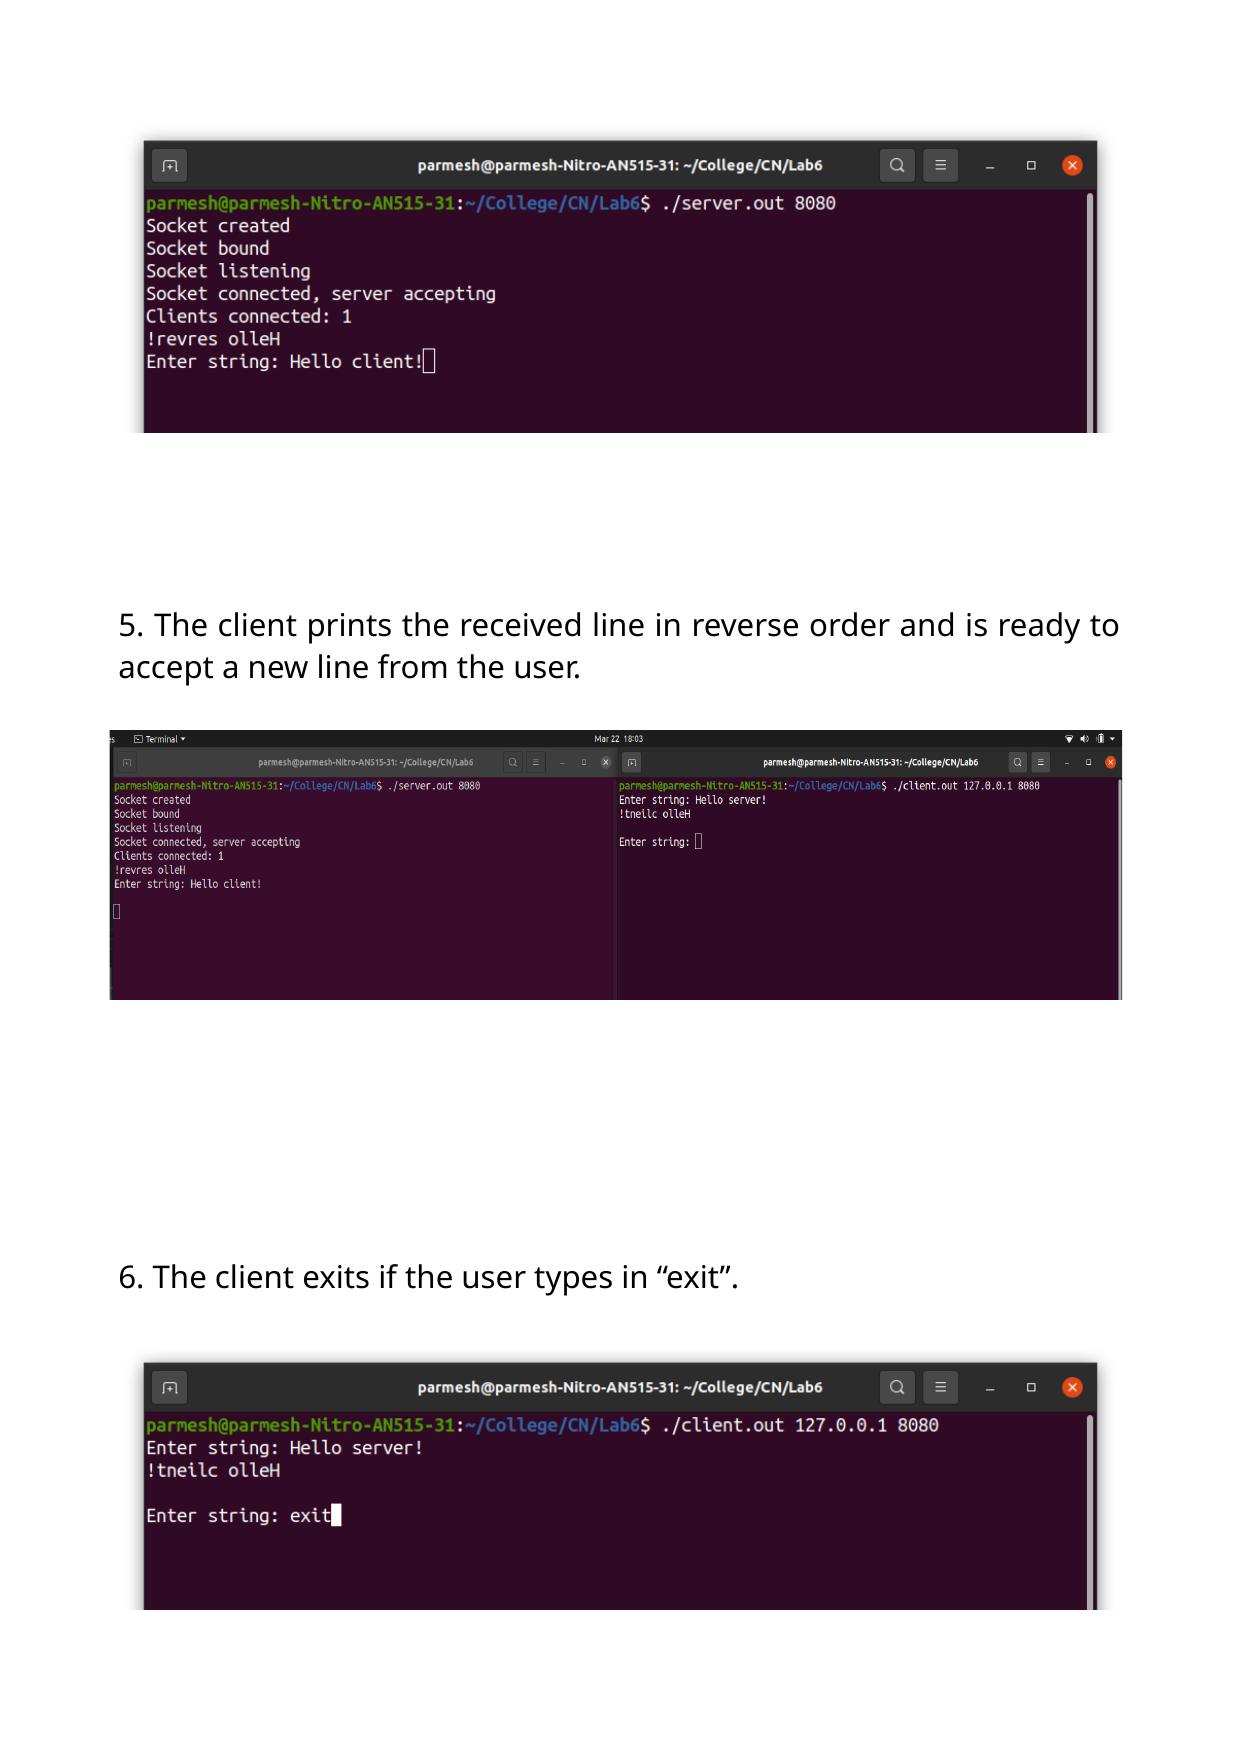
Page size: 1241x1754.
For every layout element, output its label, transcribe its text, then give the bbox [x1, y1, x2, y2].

text 6. The client exits if the user types in “exit”. [118, 1255, 1122, 1298]
text 5. The client prints the received line in reverse order and is ready to accept a new line from the user. [118, 603, 1122, 688]
